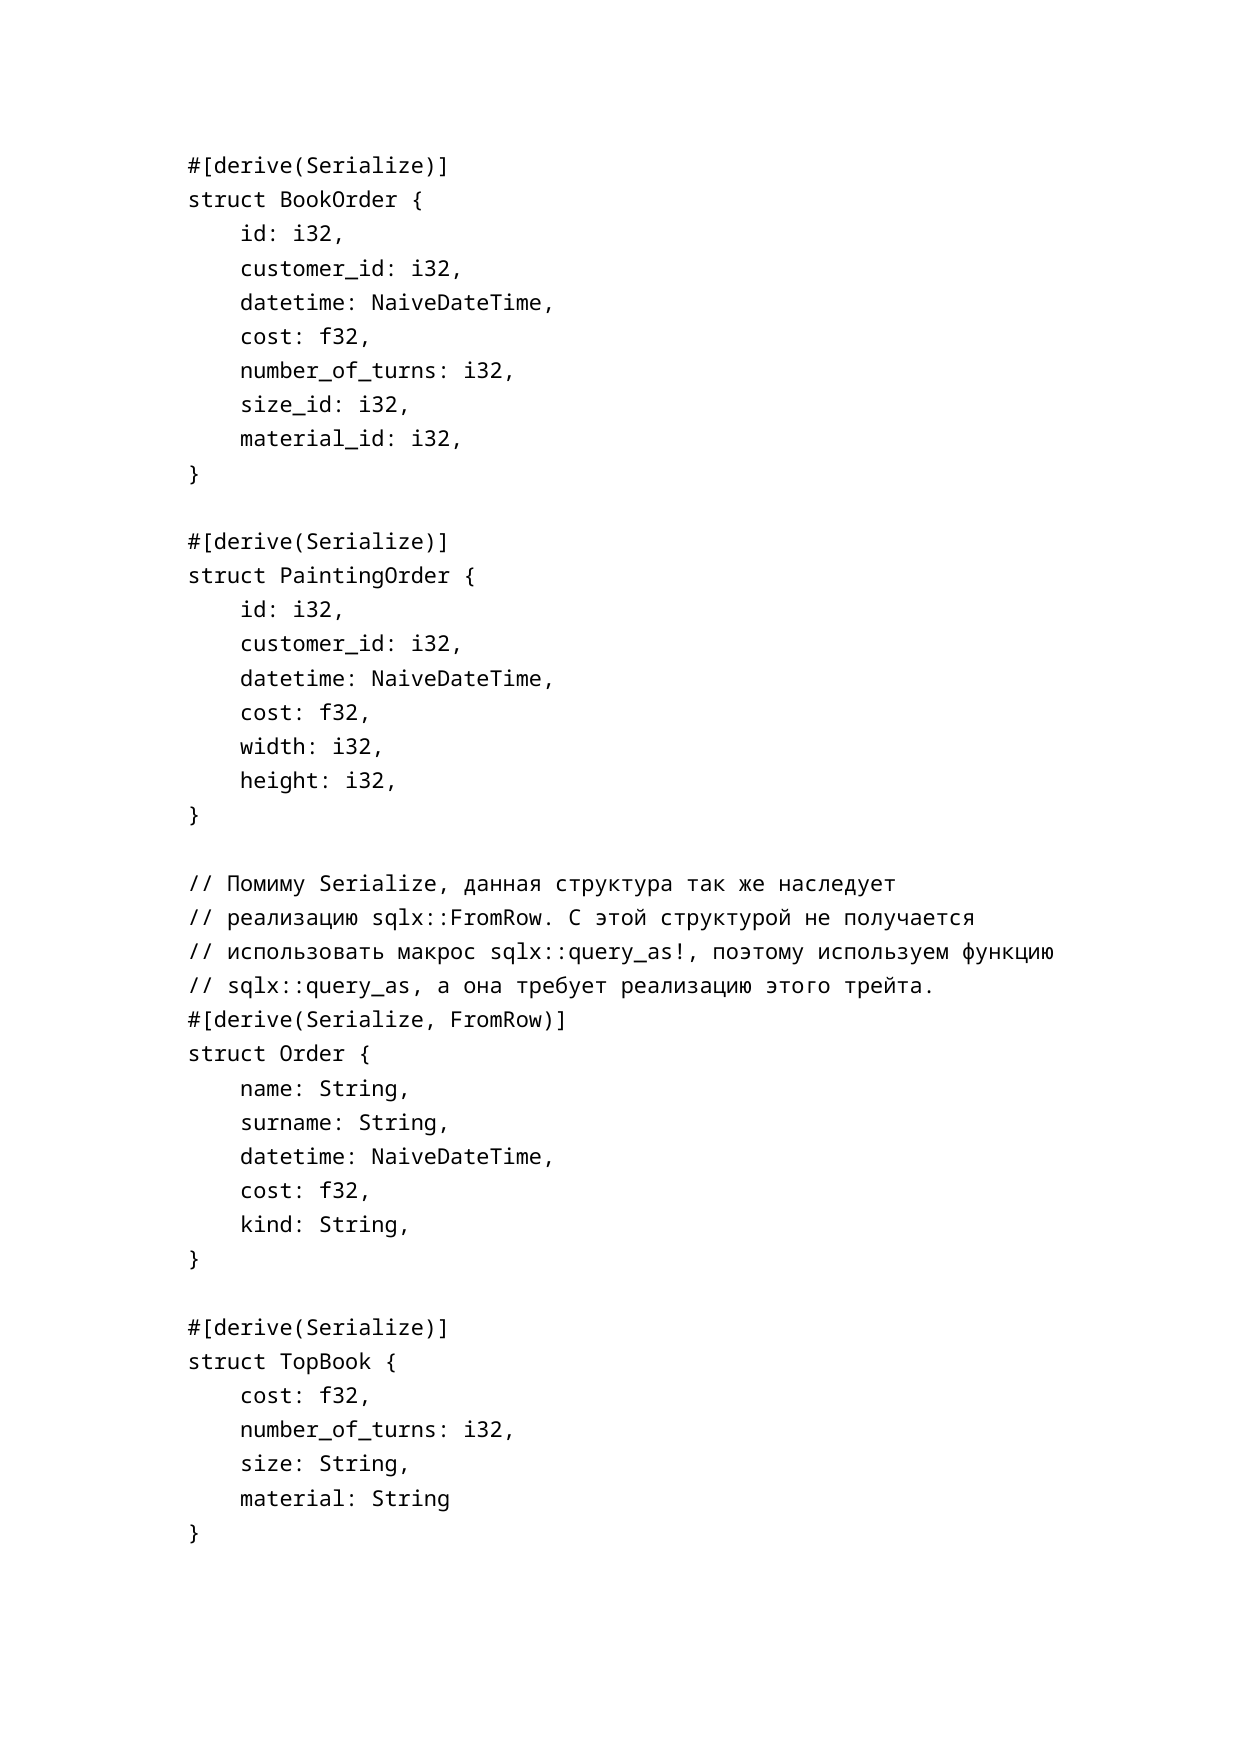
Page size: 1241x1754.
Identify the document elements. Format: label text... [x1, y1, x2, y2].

text cost: f32, [187, 1380, 1090, 1410]
text struct BookOrder { [187, 184, 1090, 214]
text struct Order { [187, 1038, 1090, 1068]
text customer_id: i32, [187, 252, 1090, 282]
text material: String [187, 1482, 1090, 1512]
text // реализацию sqlx::FromRow. С этой структурой не получается [187, 902, 1090, 931]
text struct PaintingOrder { [187, 560, 1090, 590]
text } [187, 1517, 1090, 1546]
text #[derive(Serialize, FromRow)] [187, 1004, 1090, 1034]
text surname: String, [187, 1107, 1090, 1136]
text #[derive(Serialize)] [187, 1312, 1090, 1341]
text size: String, [187, 1448, 1090, 1478]
text #[derive(Serialize)] [187, 150, 1090, 180]
text // sqlx::query_as, а она требует реализацию этого трейта. [187, 970, 1090, 1000]
text number_of_turns: i32, [187, 1414, 1090, 1444]
text #[derive(Serialize)] [187, 526, 1090, 556]
text } [187, 799, 1090, 829]
text datetime: NaiveDateTime, [187, 662, 1090, 692]
text cost: f32, [187, 321, 1090, 351]
text name: String, [187, 1072, 1090, 1102]
text } [187, 1243, 1090, 1273]
text datetime: NaiveDateTime, [187, 287, 1090, 316]
text material_id: i32, [187, 423, 1090, 453]
text } [187, 457, 1090, 487]
text height: i32, [187, 765, 1090, 795]
text // использовать макрос sqlx::query_as!, поэтому используем функцию [187, 936, 1090, 966]
text cost: f32, [187, 1175, 1090, 1205]
text // Помиму Serialize, данная структура так же наследует [187, 867, 1090, 897]
text struct TopBook { [187, 1346, 1090, 1376]
text size_id: i32, [187, 389, 1090, 419]
text datetime: NaiveDateTime, [187, 1141, 1090, 1171]
text id: i32, [187, 594, 1090, 624]
text cost: f32, [187, 697, 1090, 726]
text id: i32, [187, 218, 1090, 248]
text number_of_turns: i32, [187, 355, 1090, 385]
text width: i32, [187, 731, 1090, 761]
text customer_id: i32, [187, 628, 1090, 658]
text kind: String, [187, 1209, 1090, 1239]
